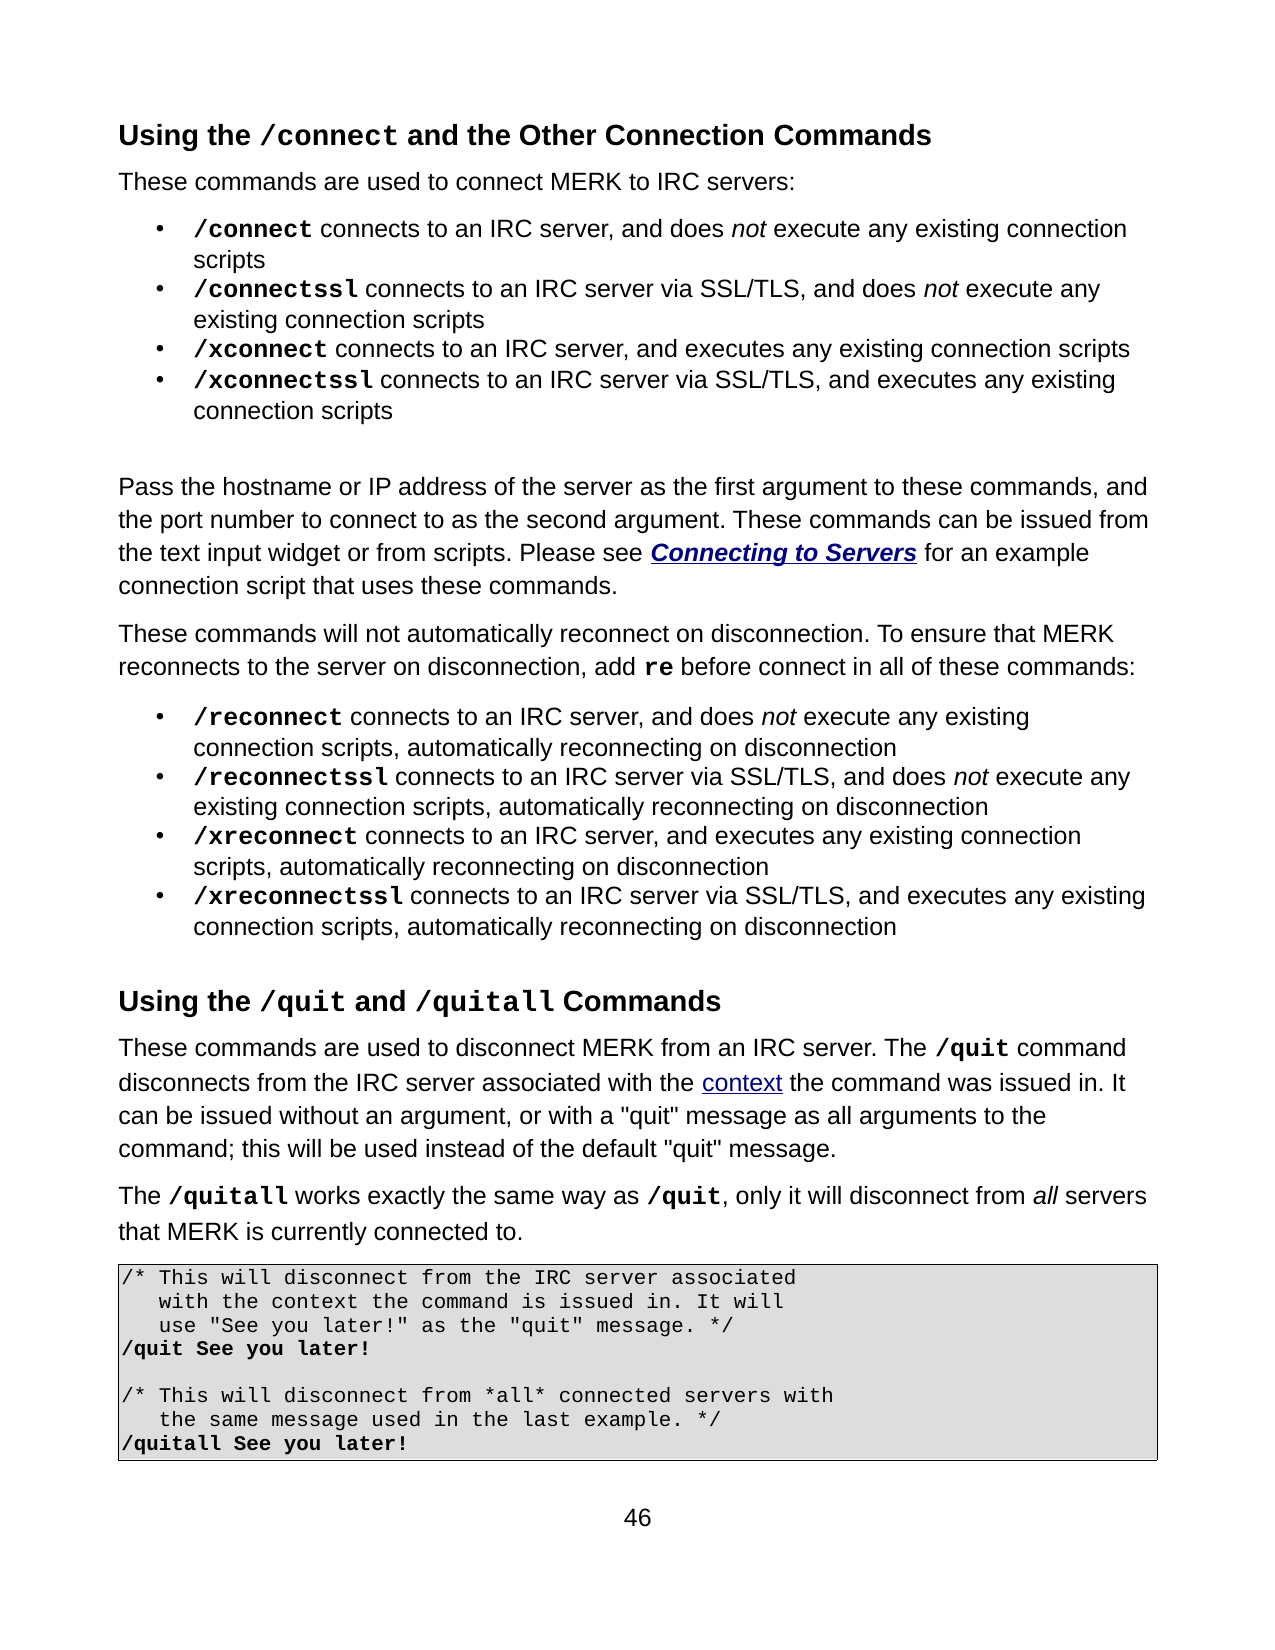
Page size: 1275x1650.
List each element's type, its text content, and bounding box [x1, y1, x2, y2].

list /connect connects to an IRC server, and does not execute any existing connection scripts [156, 214, 1157, 274]
list /reconnectssl connects to an IRC server via SSL/TLS, and does not execute any existing connection scripts, automatically reconnecting on disconnection [156, 761, 1157, 821]
text These commands are used to disconnect MERK from an IRC server. The /quit command disconnects from the IRC server associated with the context the command was issued in. It can be issued without an argument, or with a "quit" message as all arguments to the command; this will be used instead of the default "quit" message. [118, 1032, 1157, 1162]
subtitle Using the /quit and /quitall Commands [118, 984, 1157, 1020]
list /xconnect connects to an IRC server, and executes any existing connection scripts [156, 334, 1157, 365]
text The /quitall works exactly the same way as /quit, only it will disconnect from all servers that MERK is currently connected to. [118, 1181, 1157, 1245]
list /connectssl connects to an IRC server via SSL/TLS, and does not execute any existing connection scripts [156, 274, 1157, 334]
table_header /* This will disconnect from the IRC server associated with the context the command is issued in. It will use "See you later!" as the "quit" message. */ /quit See you later! /* This will disconnect from *all* connected servers with the same message used in the last example. */ /quitall See you later! [119, 1265, 1157, 1459]
list /xreconnect connects to an IRC server, and executes any existing connection scripts, automatically reconnecting on disconnection [156, 821, 1157, 881]
list /reconnect connects to an IRC server, and does not execute any existing connection scripts, automatically reconnecting on disconnection [156, 702, 1157, 761]
text These commands are used to connect MERK to IRC servers: [118, 167, 1157, 196]
text These commands will not automatically reconnect on disconnection. To ensure that MERK reconnects to the server on disconnection, add re before connect in all of these commands: [118, 619, 1157, 683]
subtitle Using the /connect and the Other Connection Commands [118, 118, 1157, 154]
list /xconnectssl connects to an IRC server via SSL/TLS, and executes any existing connection scripts [156, 365, 1157, 424]
text Pass the hostname or IP address of the server as the first argument to these commands, and the port number to connect to as the second argument. These commands can be issued from the text input widget or from scripts. Please see Connecting to Servers for an example connection script that uses these commands. [118, 472, 1157, 600]
list /xreconnectssl connects to an IRC server via SSL/TLS, and executes any existing connection scripts, automatically reconnecting on disconnection [156, 881, 1157, 969]
